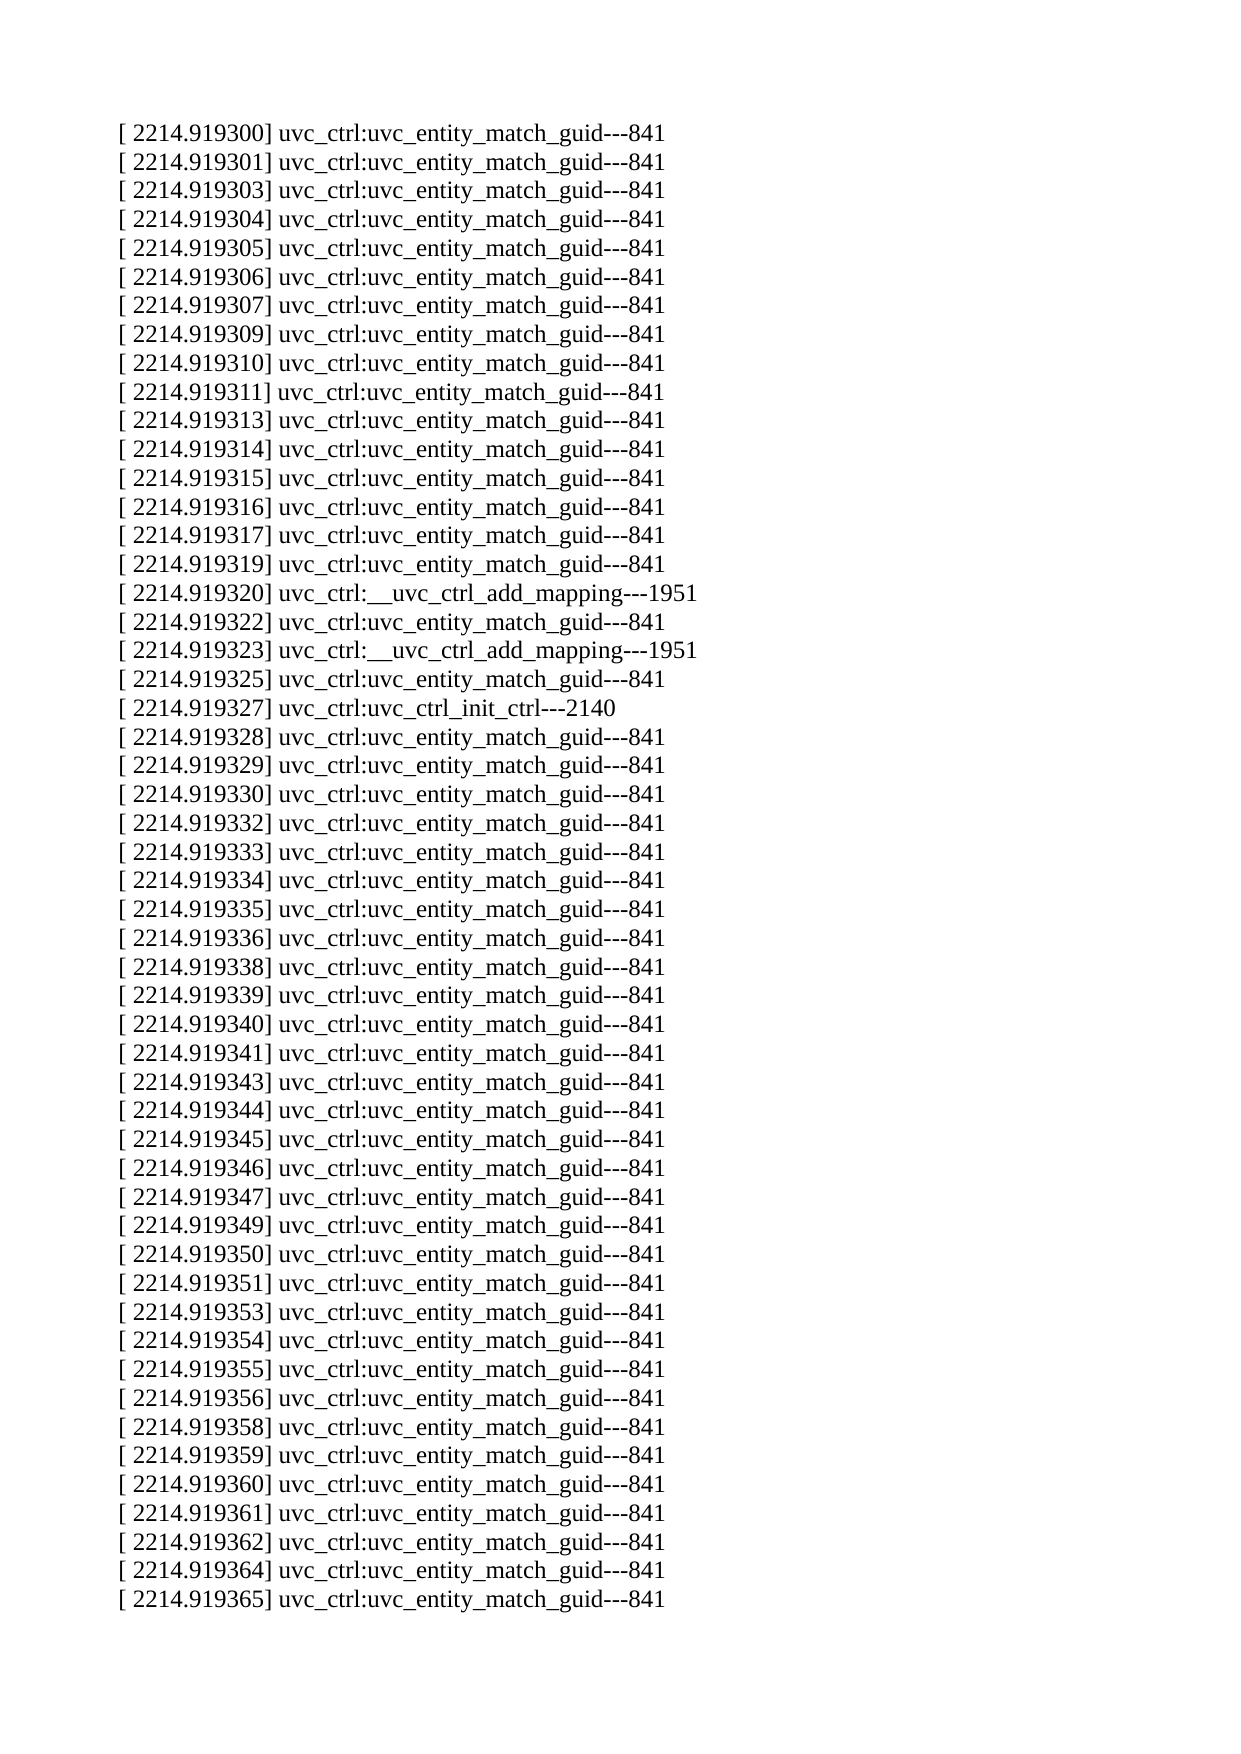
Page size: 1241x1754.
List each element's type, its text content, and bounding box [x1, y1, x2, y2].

text [ 2214.919325] uvc_ctrl:uvc_entity_match_guid---841 [118, 664, 1122, 693]
text [ 2214.919347] uvc_ctrl:uvc_entity_match_guid---841 [118, 1182, 1122, 1211]
text [ 2214.919354] uvc_ctrl:uvc_entity_match_guid---841 [118, 1326, 1122, 1354]
text [ 2214.919300] uvc_ctrl:uvc_entity_match_guid---841 [118, 118, 1122, 147]
text [ 2214.919334] uvc_ctrl:uvc_entity_match_guid---841 [118, 866, 1122, 894]
text [ 2214.919309] uvc_ctrl:uvc_entity_match_guid---841 [118, 319, 1122, 348]
text [ 2214.919304] uvc_ctrl:uvc_entity_match_guid---841 [118, 204, 1122, 233]
text [ 2214.919336] uvc_ctrl:uvc_entity_match_guid---841 [118, 923, 1122, 952]
text [ 2214.919360] uvc_ctrl:uvc_entity_match_guid---841 [118, 1469, 1122, 1498]
text [ 2214.919335] uvc_ctrl:uvc_entity_match_guid---841 [118, 894, 1122, 923]
text [ 2214.919310] uvc_ctrl:uvc_entity_match_guid---841 [118, 348, 1122, 377]
text [ 2214.919311] uvc_ctrl:uvc_entity_match_guid---841 [118, 377, 1122, 406]
text [ 2214.919319] uvc_ctrl:uvc_entity_match_guid---841 [118, 549, 1122, 578]
text [ 2214.919329] uvc_ctrl:uvc_entity_match_guid---841 [118, 751, 1122, 779]
text [ 2214.919359] uvc_ctrl:uvc_entity_match_guid---841 [118, 1441, 1122, 1469]
text [ 2214.919333] uvc_ctrl:uvc_entity_match_guid---841 [118, 837, 1122, 866]
text [ 2214.919305] uvc_ctrl:uvc_entity_match_guid---841 [118, 233, 1122, 262]
text [ 2214.919349] uvc_ctrl:uvc_entity_match_guid---841 [118, 1211, 1122, 1239]
text [ 2214.919306] uvc_ctrl:uvc_entity_match_guid---841 [118, 262, 1122, 291]
text [ 2214.919361] uvc_ctrl:uvc_entity_match_guid---841 [118, 1498, 1122, 1527]
text [ 2214.919316] uvc_ctrl:uvc_entity_match_guid---841 [118, 492, 1122, 521]
text [ 2214.919339] uvc_ctrl:uvc_entity_match_guid---841 [118, 981, 1122, 1009]
text [ 2214.919303] uvc_ctrl:uvc_entity_match_guid---841 [118, 176, 1122, 204]
text [ 2214.919327] uvc_ctrl:uvc_ctrl_init_ctrl---2140 [118, 693, 1122, 722]
text [ 2214.919322] uvc_ctrl:uvc_entity_match_guid---841 [118, 607, 1122, 636]
text [ 2214.919362] uvc_ctrl:uvc_entity_match_guid---841 [118, 1527, 1122, 1556]
text [ 2214.919355] uvc_ctrl:uvc_entity_match_guid---841 [118, 1354, 1122, 1383]
text [ 2214.919330] uvc_ctrl:uvc_entity_match_guid---841 [118, 779, 1122, 808]
text [ 2214.919314] uvc_ctrl:uvc_entity_match_guid---841 [118, 434, 1122, 463]
text [ 2214.919340] uvc_ctrl:uvc_entity_match_guid---841 [118, 1009, 1122, 1038]
text [ 2214.919346] uvc_ctrl:uvc_entity_match_guid---841 [118, 1153, 1122, 1182]
text [ 2214.919323] uvc_ctrl:__uvc_ctrl_add_mapping---1951 [118, 636, 1122, 664]
text [ 2214.919351] uvc_ctrl:uvc_entity_match_guid---841 [118, 1268, 1122, 1297]
text [ 2214.919344] uvc_ctrl:uvc_entity_match_guid---841 [118, 1096, 1122, 1124]
text [ 2214.919332] uvc_ctrl:uvc_entity_match_guid---841 [118, 808, 1122, 837]
text [ 2214.919356] uvc_ctrl:uvc_entity_match_guid---841 [118, 1383, 1122, 1412]
text [ 2214.919341] uvc_ctrl:uvc_entity_match_guid---841 [118, 1038, 1122, 1067]
text [ 2214.919328] uvc_ctrl:uvc_entity_match_guid---841 [118, 722, 1122, 751]
text [ 2214.919358] uvc_ctrl:uvc_entity_match_guid---841 [118, 1412, 1122, 1441]
text [ 2214.919338] uvc_ctrl:uvc_entity_match_guid---841 [118, 952, 1122, 981]
text [ 2214.919315] uvc_ctrl:uvc_entity_match_guid---841 [118, 463, 1122, 492]
text [ 2214.919320] uvc_ctrl:__uvc_ctrl_add_mapping---1951 [118, 578, 1122, 607]
text [ 2214.919317] uvc_ctrl:uvc_entity_match_guid---841 [118, 521, 1122, 549]
text [ 2214.919307] uvc_ctrl:uvc_entity_match_guid---841 [118, 291, 1122, 319]
text [ 2214.919345] uvc_ctrl:uvc_entity_match_guid---841 [118, 1124, 1122, 1153]
text [ 2214.919365] uvc_ctrl:uvc_entity_match_guid---841 [118, 1584, 1122, 1613]
text [ 2214.919343] uvc_ctrl:uvc_entity_match_guid---841 [118, 1067, 1122, 1096]
text [ 2214.919350] uvc_ctrl:uvc_entity_match_guid---841 [118, 1239, 1122, 1268]
text [ 2214.919353] uvc_ctrl:uvc_entity_match_guid---841 [118, 1297, 1122, 1326]
text [ 2214.919301] uvc_ctrl:uvc_entity_match_guid---841 [118, 147, 1122, 176]
text [ 2214.919364] uvc_ctrl:uvc_entity_match_guid---841 [118, 1556, 1122, 1584]
text [ 2214.919313] uvc_ctrl:uvc_entity_match_guid---841 [118, 406, 1122, 434]
